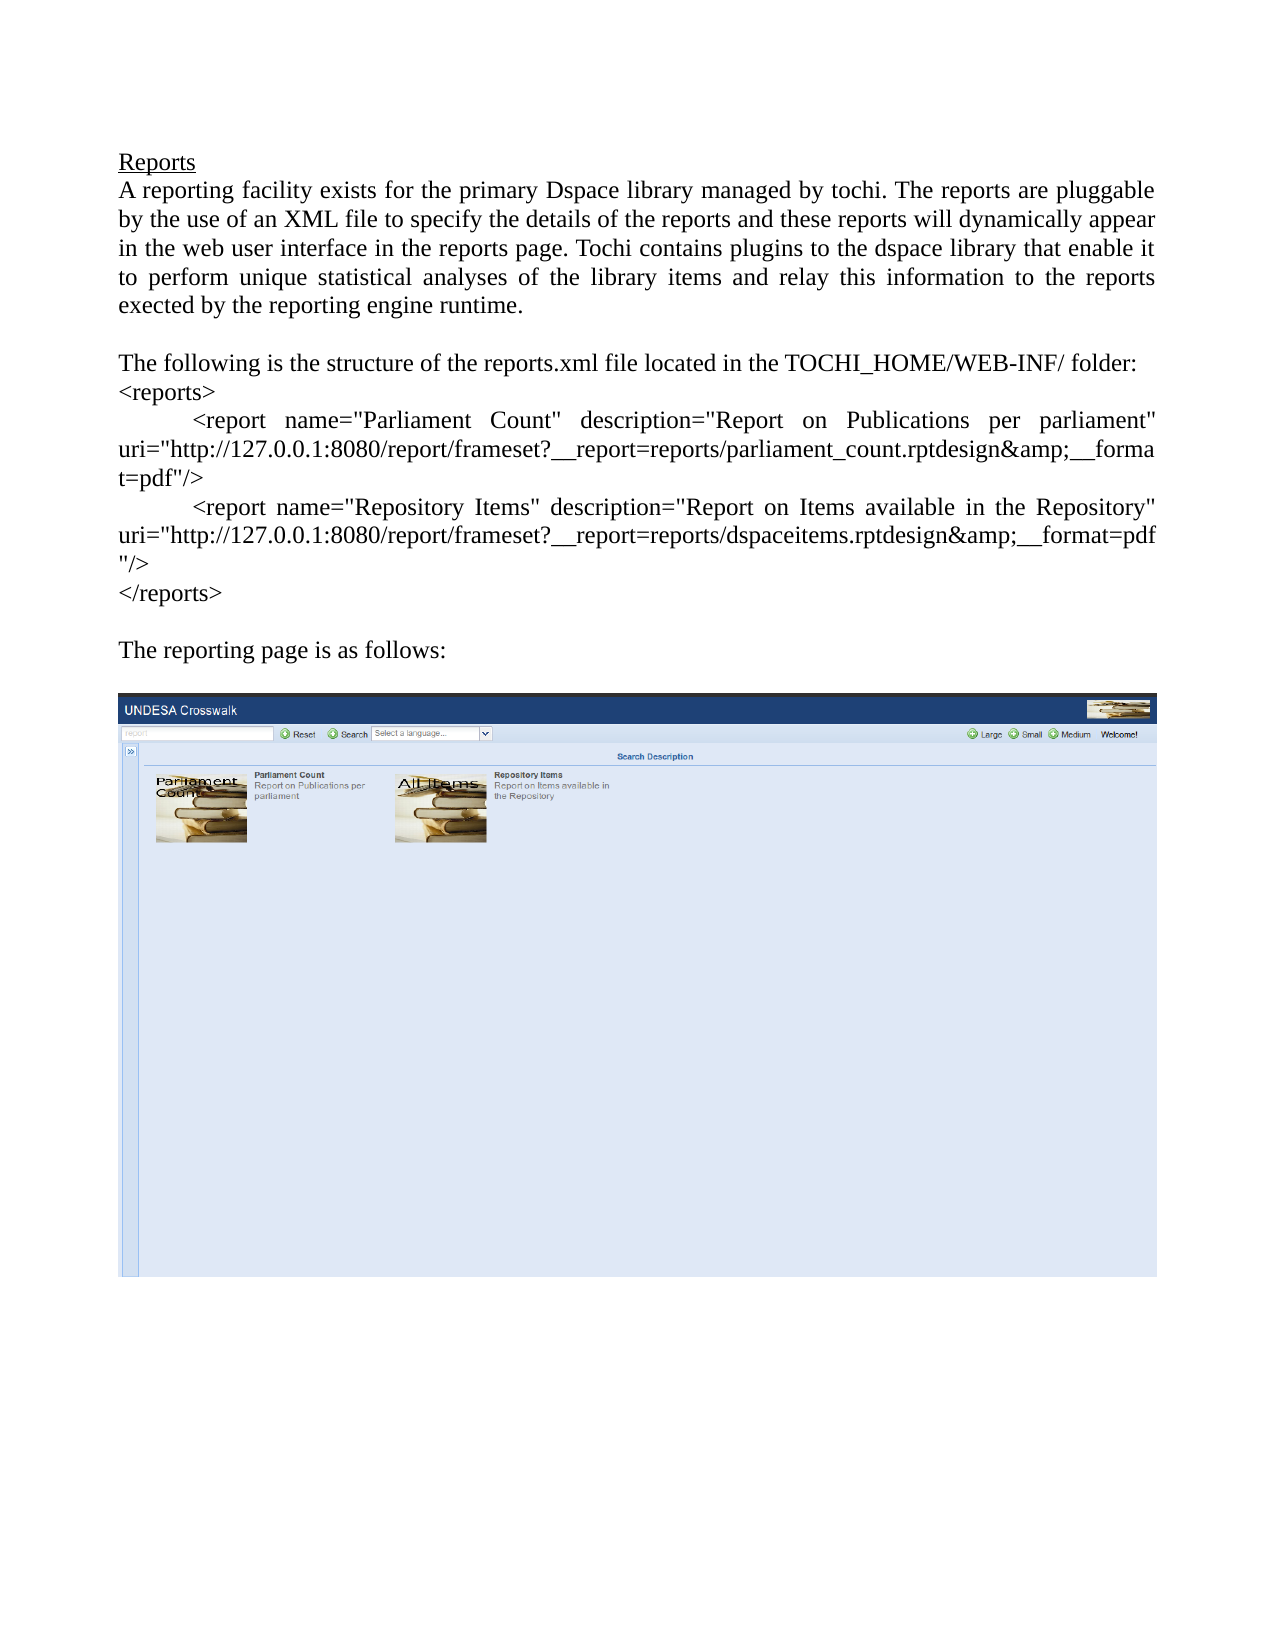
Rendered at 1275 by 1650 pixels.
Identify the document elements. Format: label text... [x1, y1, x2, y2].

text The reporting page is as follows: [118, 636, 1157, 664]
text A reporting facility exists for the primary Dspace library managed by tochi. The reports are pluggable by the use of an XML file to specify the details of the reports and these reports will dynamically appear in the web user interface in the reports page. Tochi contains plugins to the dspace library that enable it to perform unique statistical analyses of the library items and relay this information to the reports exected by the reporting engine runtime. [118, 176, 1157, 319]
text Reports [118, 147, 1157, 176]
picture [118, 693, 1157, 1277]
text <report name="Parliament Count" description="Report on Publications per parliament" uri="http://127.0.0.1:8080/report/frameset?__report=reports/parliament_count.rptdesign&amp;__format=pdf"/> [118, 406, 1157, 492]
text The following is the structure of the reports.xml file located in the TOCHI_HOME/WEB-INF/ folder: [118, 348, 1157, 377]
text </reports> [118, 578, 1157, 607]
text <report name="Repository Items" description="Report on Items available in the Repository" uri="http://127.0.0.1:8080/report/frameset?__report=reports/dspaceitems.rptdesign&amp;__format=pdf"/> [118, 492, 1157, 578]
text <reports> [118, 377, 1157, 406]
